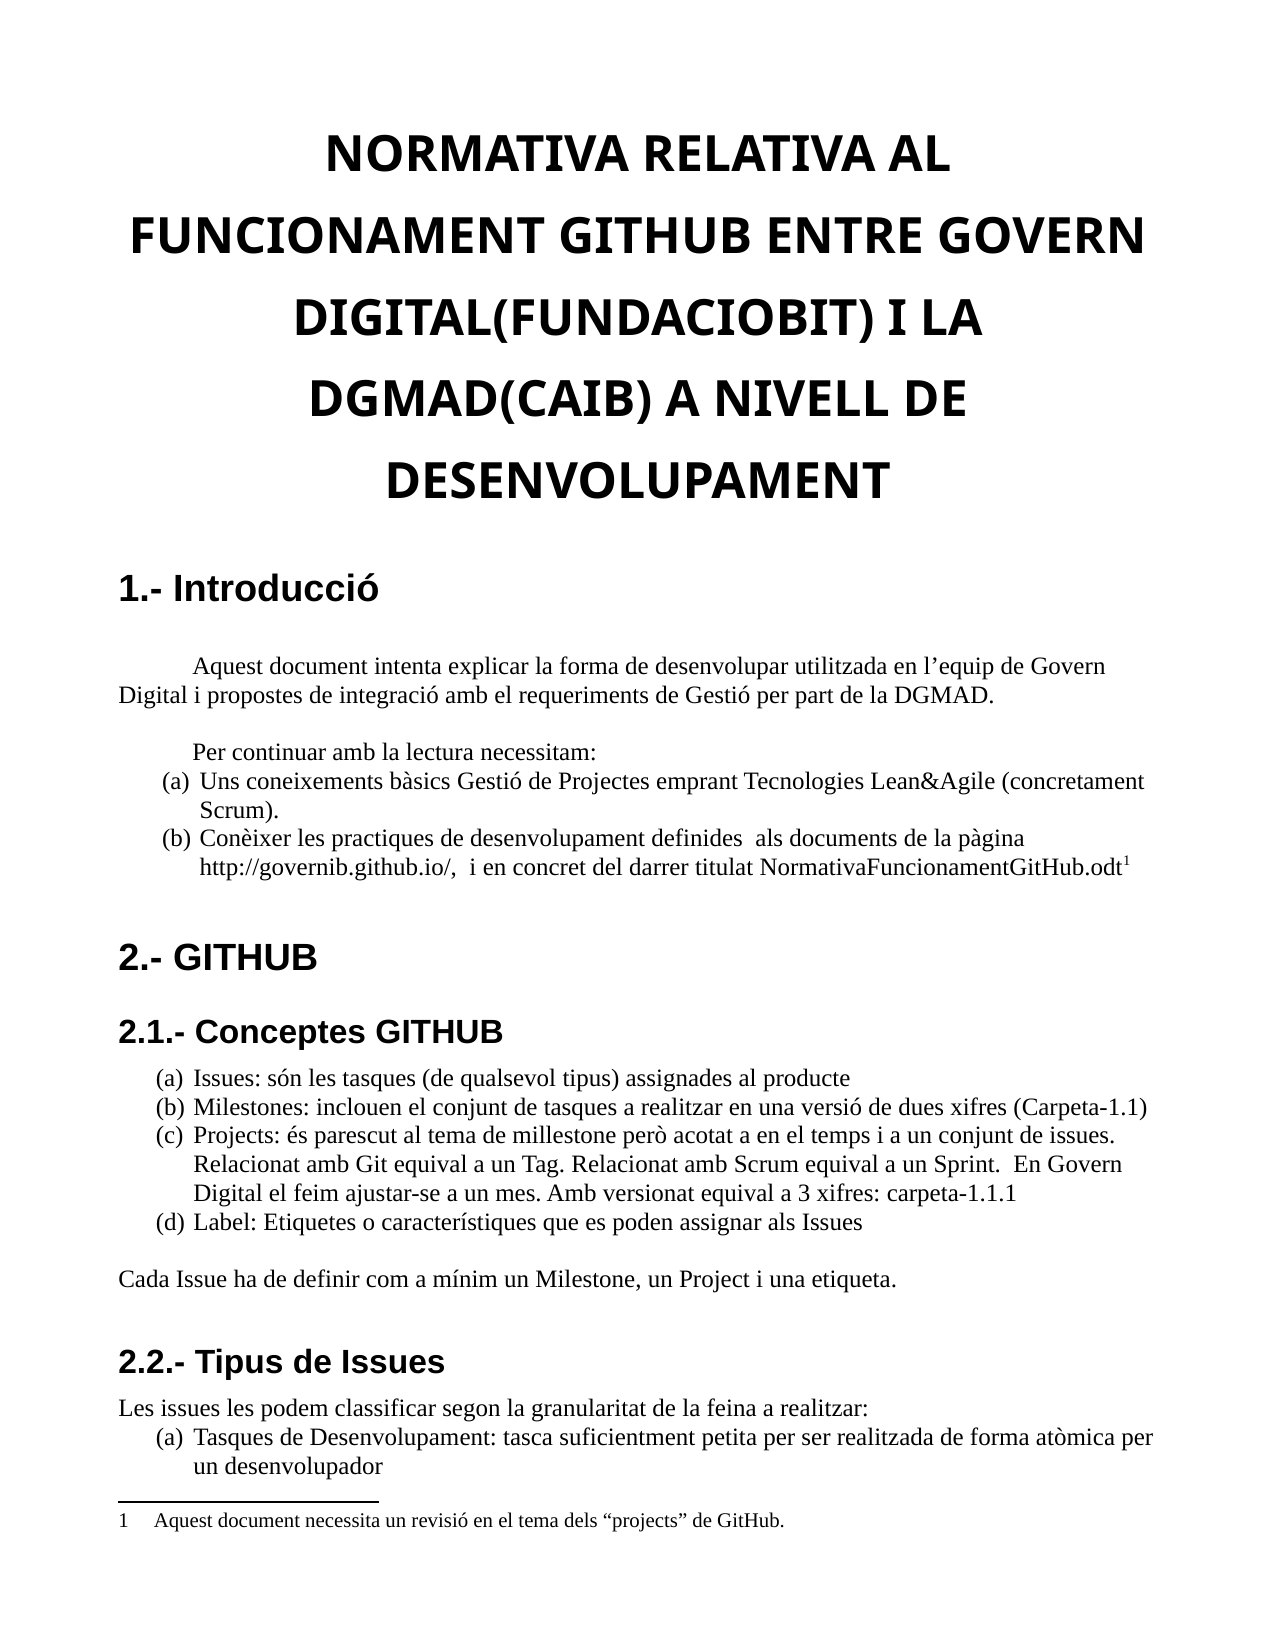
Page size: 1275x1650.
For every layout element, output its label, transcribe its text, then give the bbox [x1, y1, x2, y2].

list Conèixer les practiques de desenvolupament definides als documents de la pàgina http://governib.github.io/, i en concret del darrer titulat NormativaFuncionamentGitHub.odt [162, 823, 1157, 881]
list Label: Etiquetes o característiques que es poden assignar als Issues [156, 1207, 1157, 1235]
text NORMATIVA RELATIVA AL FUNCIONAMENT GITHUB ENTRE GOVERN DIGITAL(FUNDACIOBIT) I LA DGMAD(CAIB) A NIVELL DE DESENVOLUPAMENT [118, 118, 1157, 513]
text Aquest document intenta explicar la forma de desenvolupar utilitzada en l’equip de Govern Digital i propostes de integració amb el requeriments de Gestió per part de la DGMAD. [118, 651, 1157, 708]
list Tasques de Desenvolupament: tasca suficientment petita per ser realitzada de forma atòmica per un desenvolupador [156, 1422, 1157, 1480]
subtitle Introducció [118, 566, 1157, 610]
list Aquest document necessita un revisió en el tema dels “projects” de GitHub. [118, 1508, 1157, 1532]
text Les issues les podem classificar segon la granularitat de la feina a realitzar: [118, 1393, 1157, 1422]
list Projects: és parescut al tema de millestone però acotat a en el temps i a un conjunt de issues. Relacionat amb Git equival a un Tag. Relacionat amb Scrum equival a un Sprint. En Govern Digital el feim ajustar-se a un mes. Amb versionat equival a 3 xifres: carpeta-1.1.1 [156, 1120, 1157, 1207]
subtitle Tipus de Issues [118, 1342, 1157, 1381]
text Per continuar amb la lectura necessitam: [118, 737, 1157, 766]
list Issues: són les tasques (de qualsevol tipus) assignades al producte [156, 1063, 1157, 1092]
text Cada Issue ha de definir com a mínim un Milestone, un Project i una etiqueta. [118, 1264, 1157, 1293]
subtitle Conceptes GITHUB [118, 1012, 1157, 1050]
list Milestones: inclouen el conjunt de tasques a realitzar en una versió de dues xifres (Carpeta-1.1) [156, 1092, 1157, 1120]
list Uns coneixements bàsics Gestió de Projectes emprant Tecnologies Lean&Agile (concretament Scrum). [162, 766, 1157, 823]
subtitle GITHUB [118, 935, 1157, 978]
